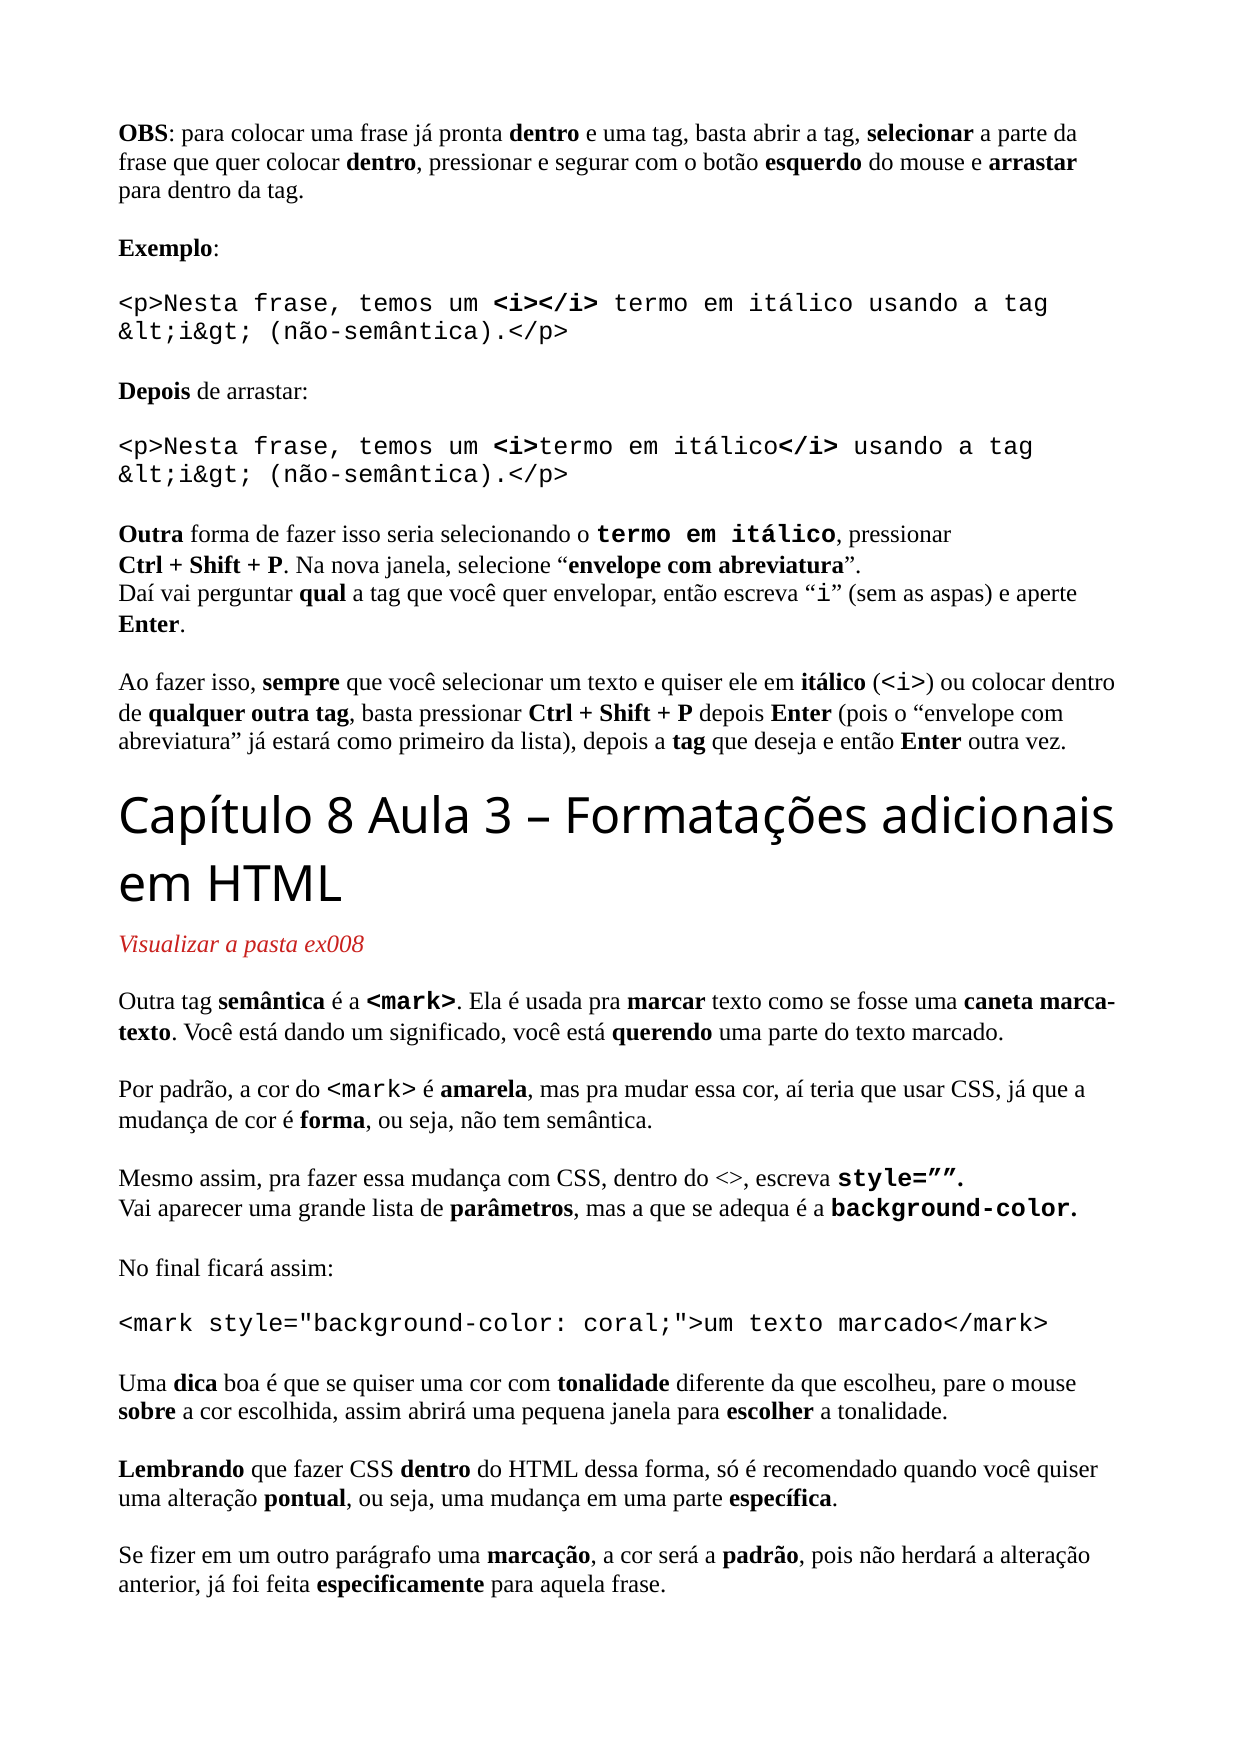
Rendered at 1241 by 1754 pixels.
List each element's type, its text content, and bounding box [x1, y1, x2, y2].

text Ao fazer isso, sempre que você selecionar um texto e quiser ele em itálico (<i>) ou colocar dentro de qualquer outra tag, basta pressionar Ctrl + Shift + P depois Enter (pois o “envelope com abreviatura” já estará como primeiro da lista), depois a tag que deseja e então Enter outra vez. [118, 667, 1122, 755]
text Vai aparecer uma grande lista de parâmetros, mas a que se adequa é a background-color. [118, 1193, 1122, 1224]
text Outra forma de fazer isso seria selecionando o termo em itálico, pressionar [118, 519, 1122, 550]
text Uma dica boa é que se quiser uma cor com tonalidade diferente da que escolheu, pare o mouse sobre a cor escolhida, assim abrirá uma pequena janela para escolher a tonalidade. [118, 1368, 1122, 1425]
text Lembrando que fazer CSS dentro do HTML dessa forma, só é recomendado quando você quiser uma alteração pontual, ou seja, uma mudança em uma parte específica. [118, 1454, 1122, 1511]
text No final ficará assim: [118, 1253, 1122, 1282]
text Se fizer em um outro parágrafo uma marcação, a cor será a padrão, pois não herdará a alteração anterior, já foi feita especificamente para aquela frase. [118, 1540, 1122, 1598]
text Depois de arrastar: [118, 376, 1122, 405]
text Outra tag semântica é a <mark>. Ela é usada pra marcar texto como se fosse uma caneta marca-texto. Você está dando um significado, você está querendo uma parte do texto marcado. [118, 986, 1122, 1046]
text Ctrl + Shift + P. Na nova janela, selecione “envelope com abreviatura”. [118, 550, 1122, 578]
text Mesmo assim, pra fazer essa mudança com CSS, dentro do <>, escreva style=””. [118, 1163, 1122, 1193]
text <p>Nesta frase, temos um <i>termo em itálico</i> usando a tag &lt;i&gt; (não-semântica).</p> [118, 433, 1122, 490]
subtitle Capítulo 8 Aula 3 – Formatações adicionais em HTML [118, 780, 1122, 916]
text Exemplo: [118, 233, 1122, 262]
text OBS: para colocar uma frase já pronta dentro e uma tag, basta abrir a tag, selecionar a parte da frase que quer colocar dentro, pressionar e segurar com o botão esquerdo do mouse e arrastar para dentro da tag. [118, 118, 1122, 204]
text Por padrão, a cor do <mark> é amarela, mas pra mudar essa cor, aí teria que usar CSS, já que a mudança de cor é forma, ou seja, não tem semântica. [118, 1074, 1122, 1134]
text <mark style="background-color: coral;">um texto marcado</mark> [118, 1311, 1122, 1339]
text Visualizar a pasta ex008 [118, 929, 1122, 958]
text <p>Nesta frase, temos um <i></i> termo em itálico usando a tag &lt;i&gt; (não-semântica).</p> [118, 291, 1122, 347]
text Daí vai perguntar qual a tag que você quer envelopar, então escreva “i” (sem as aspas) e aperte Enter. [118, 578, 1122, 638]
